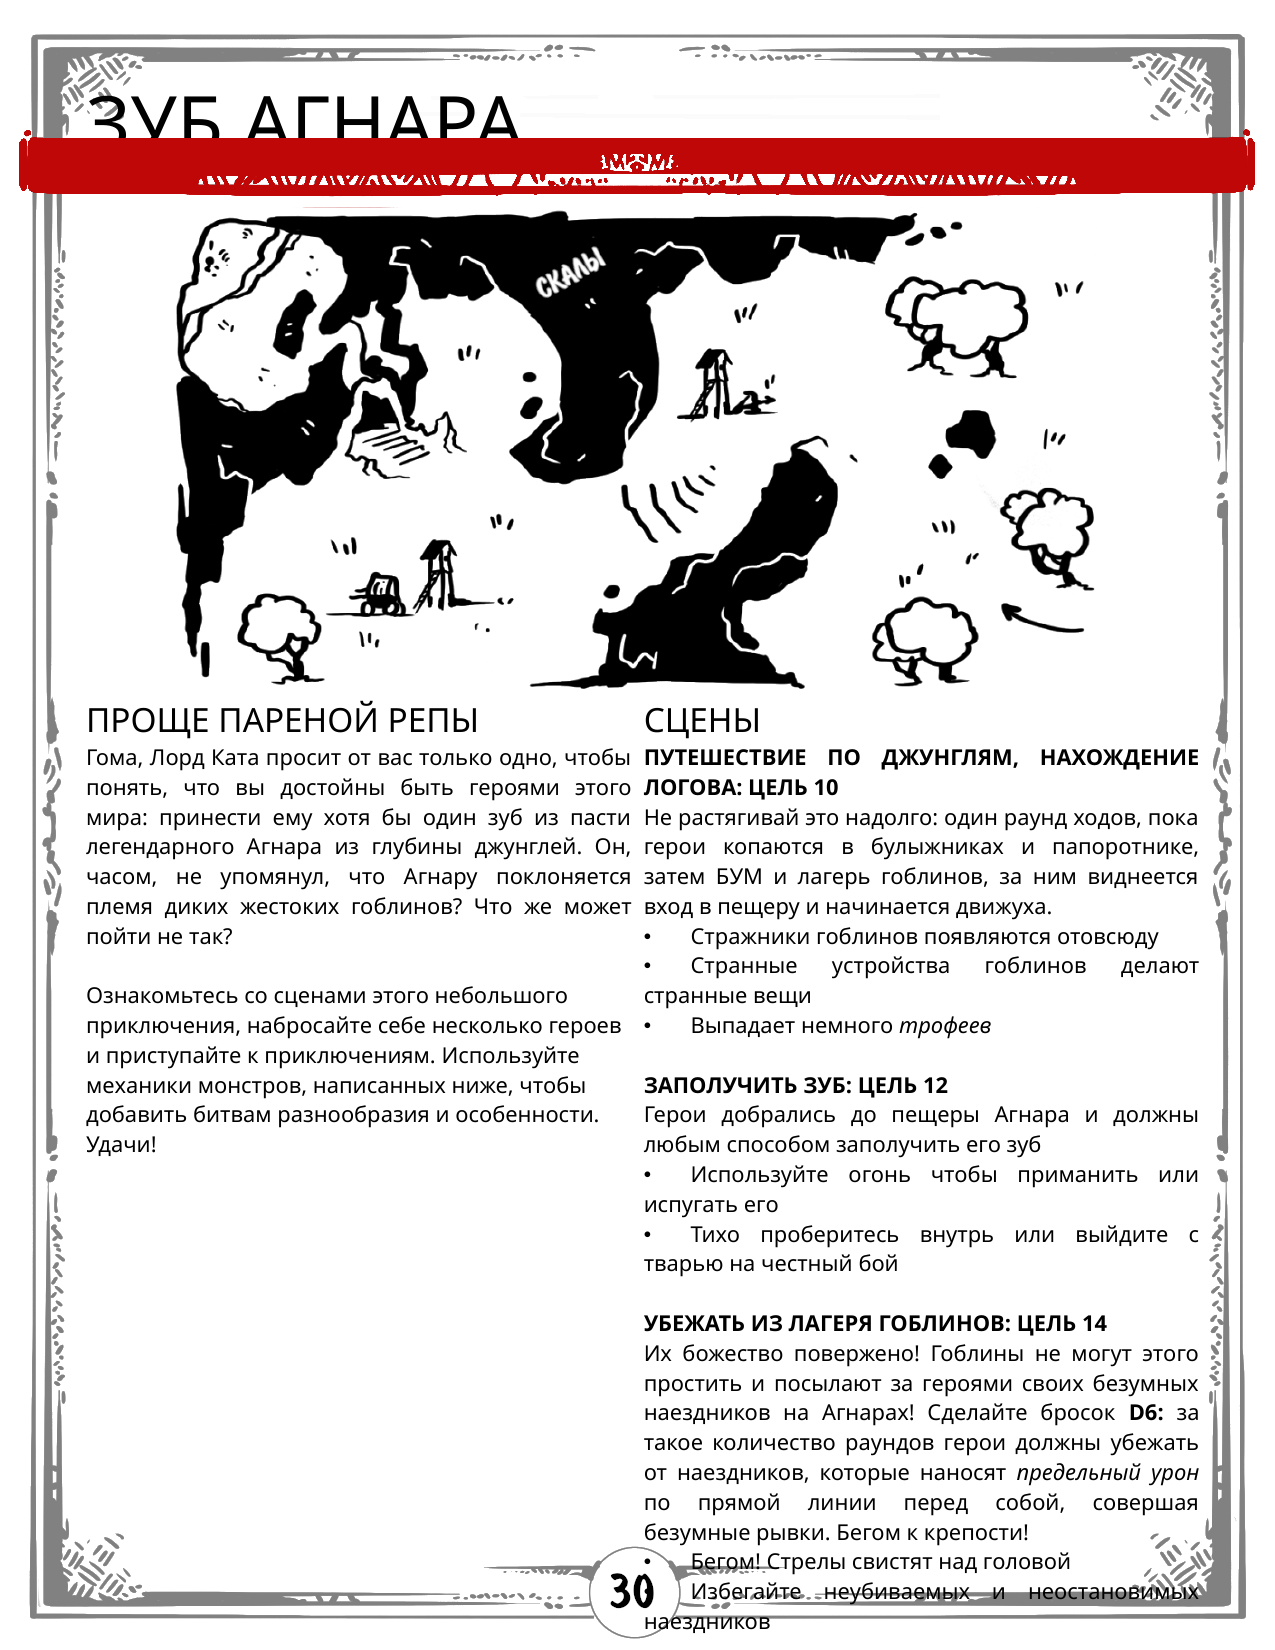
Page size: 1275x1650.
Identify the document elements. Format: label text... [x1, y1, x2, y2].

table_header СЦЕНЫ ПУТЕШЕСТВИЕ ПО ДЖУНГЛЯМ, НАХОЖДЕНИЕ ЛОГОВА: ЦЕЛЬ 10 Не растягивай это надолго: один раунд ходов, пока герои копаются в булыжниках и папоротнике, затем БУМ и лагерь гоблинов, за ним виднеется вход в пещеру и начинается движуха. Стражники гоблинов появляются отовсюду Странные устройства гоблинов делают странные вещи Выпадает немного трофеев ЗАПОЛУЧИТЬ ЗУБ: ЦЕЛЬ 12 Герои добрались до пещеры Агнара и должны любым способом заполучить его зуб Используйте огонь чтобы приманить или испугать его Тихо проберитесь внутрь или выйдите с тварью на честный бой УБЕЖАТЬ ИЗ ЛАГЕРЯ ГОБЛИНОВ: ЦЕЛЬ 14 Их божество повержено! Гоблины не могут этого простить и посылают за героями своих безумных наездников на Агнарах! Сделайте бросок D6: за такое количество раундов герои должны убежать от наездников, которые наносят предельный урон по прямой линии перед собой, совершая безумные рывки. Бегом к крепости! Бегом! Стрелы свистят над головой Избегайте неубиваемых и неостановимых наездников [638, 691, 1205, 1641]
picture [0, 6, 1275, 1647]
table_header ПРОЩЕ ПАРЕНОЙ РЕПЫ Гома, Лорд Ката просит от вас только одно, чтобы понять, что вы достойны быть героями этого мира: принести ему хотя бы один зуб из пасти легендарного Агнара из глубины джунглей. Он, часом, не упомянул, что Агнару поклоняется племя диких жестоких гоблинов? Что же может пойти не так? Ознакомьтесь со сценами этого небольшого приключения, набросайте себе несколько героев и приступайте к приключениям. Используйте механики монстров, написанных ниже, чтобы добавить битвам разнообразия и особенности. Удачи! [80, 691, 638, 1641]
